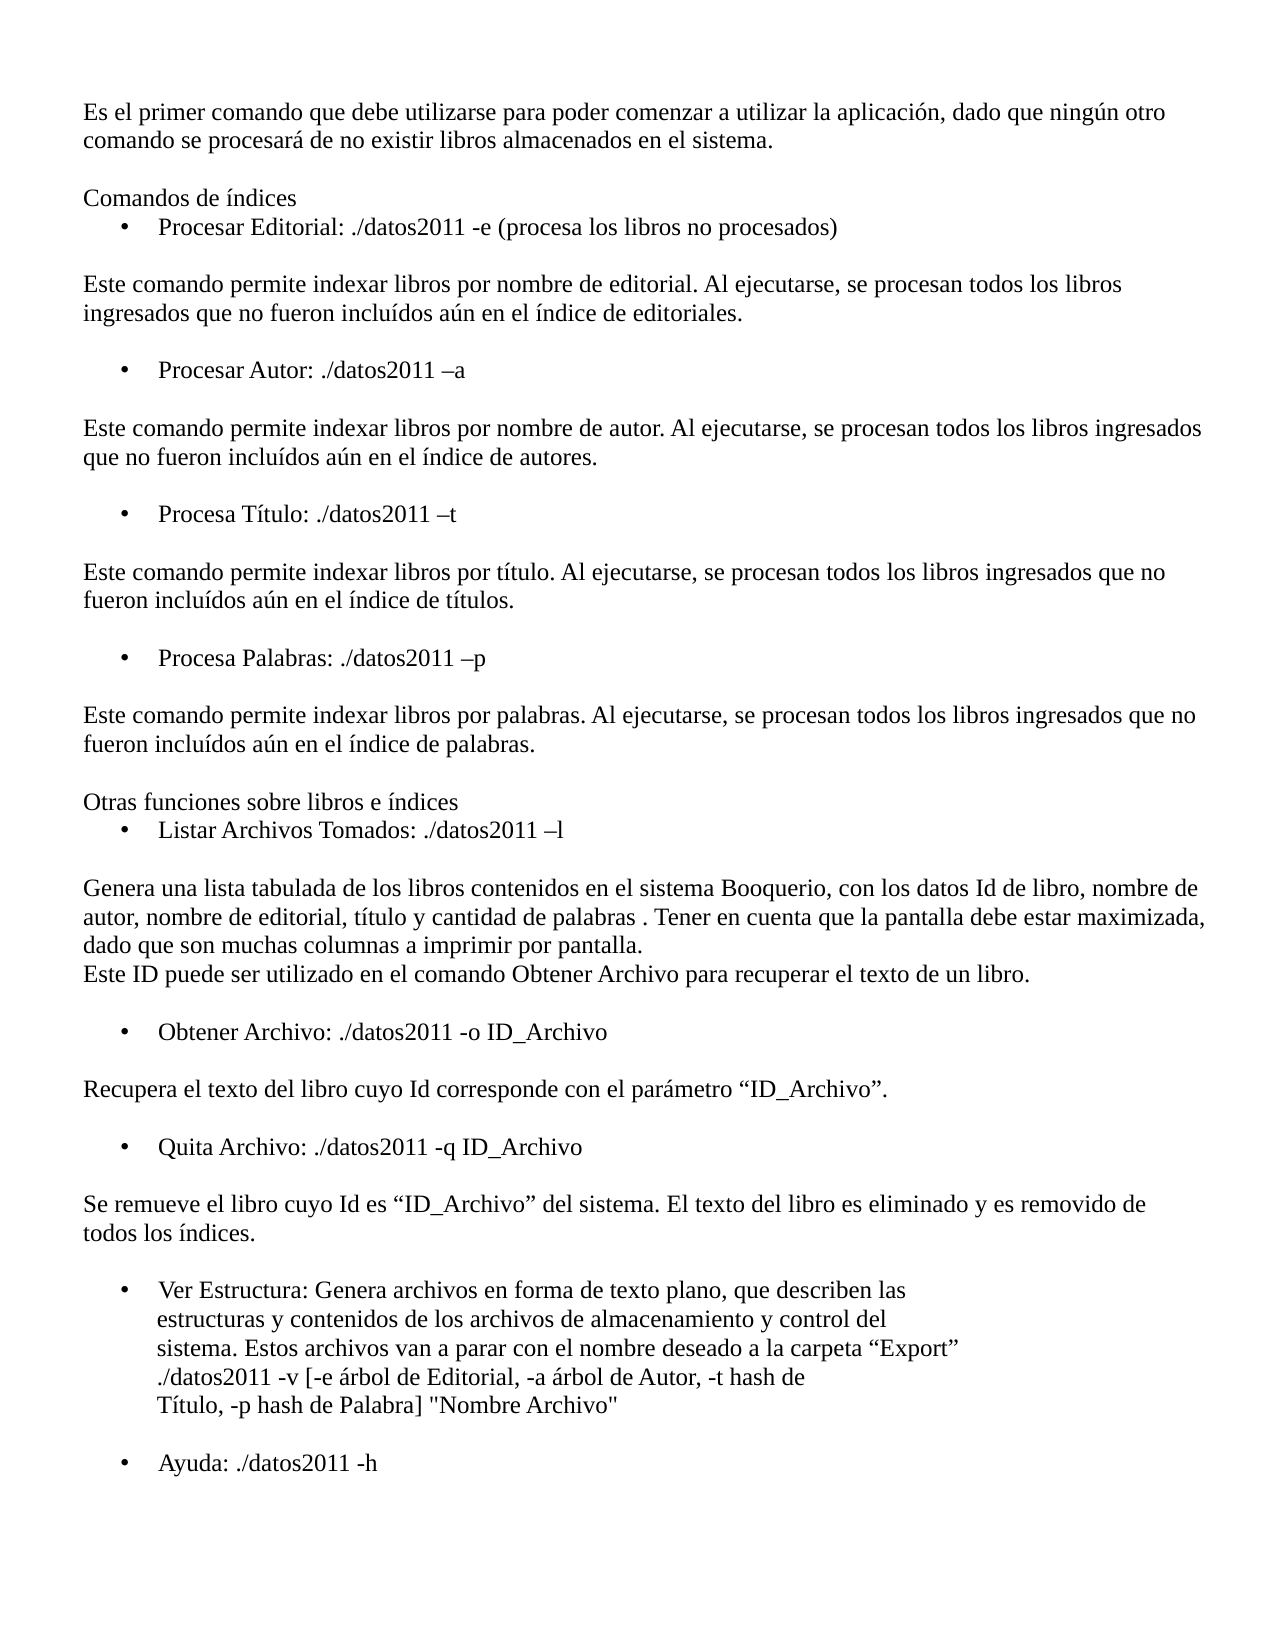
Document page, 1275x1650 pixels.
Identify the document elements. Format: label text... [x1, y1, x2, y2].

list Procesa Palabras: ./datos2011 –p [120, 643, 1206, 672]
text Este ID puede ser utilizado en el comando Obtener Archivo para recuperar el texto de un libro. [83, 959, 1206, 988]
list Obtener Archivo: ./datos2011 -o ID_Archivo [120, 1017, 1206, 1046]
text Es el primer comando que debe utilizarse para poder comenzar a utilizar la aplicación, dado que ningún otro comando se procesará de no existir libros almacenados en el sistema. [83, 97, 1206, 154]
list Quita Archivo: ./datos2011 -q ID_Archivo [120, 1132, 1206, 1161]
text Título, -p hash de Palabra] "Nombre Archivo" [83, 1391, 1206, 1419]
text Otras funciones sobre libros e índices [83, 787, 1206, 816]
list Listar Archivos Tomados: ./datos2011 –l [120, 816, 1206, 844]
list Ayuda: ./datos2011 -h [120, 1448, 1206, 1477]
text Recupera el texto del libro cuyo Id corresponde con el parámetro “ID_Archivo”. [83, 1074, 1206, 1103]
list Procesar Editorial: ./datos2011 -e (procesa los libros no procesados) [120, 212, 1206, 241]
text Este comando permite indexar libros por nombre de editorial. Al ejecutarse, se procesan todos los libros ingresados que no fueron incluídos aún en el índice de editoriales. [83, 269, 1206, 327]
list Procesa Título: ./datos2011 –t [120, 499, 1206, 528]
text ./datos2011 -v [-e árbol de Editorial, -a árbol de Autor, -t hash de [83, 1362, 1206, 1391]
list Ver Estructura: Genera archivos en forma de texto plano, que describen las [120, 1276, 1206, 1304]
text Este comando permite indexar libros por título. Al ejecutarse, se procesan todos los libros ingresados que no fueron incluídos aún en el índice de títulos. [83, 557, 1206, 614]
text Comandos de índices [83, 183, 1206, 212]
text Se remueve el libro cuyo Id es “ID_Archivo” del sistema. El texto del libro es eliminado y es removido de todos los índices. [83, 1189, 1206, 1247]
text sistema. Estos archivos van a parar con el nombre deseado a la carpeta “Export” [83, 1333, 1206, 1362]
text Este comando permite indexar libros por palabras. Al ejecutarse, se procesan todos los libros ingresados que no fueron incluídos aún en el índice de palabras. [83, 701, 1206, 758]
text Genera una lista tabulada de los libros contenidos en el sistema Booquerio, con los datos Id de libro, nombre de autor, nombre de editorial, título y cantidad de palabras . Tener en cuenta que la pantalla debe estar maximizada, dado que son muchas columnas a imprimir por pantalla. [83, 873, 1206, 959]
list Procesar Autor: ./datos2011 –a [120, 356, 1206, 384]
text estructuras y contenidos de los archivos de almacenamiento y control del [83, 1304, 1206, 1333]
text Este comando permite indexar libros por nombre de autor. Al ejecutarse, se procesan todos los libros ingresados que no fueron incluídos aún en el índice de autores. [83, 413, 1206, 471]
